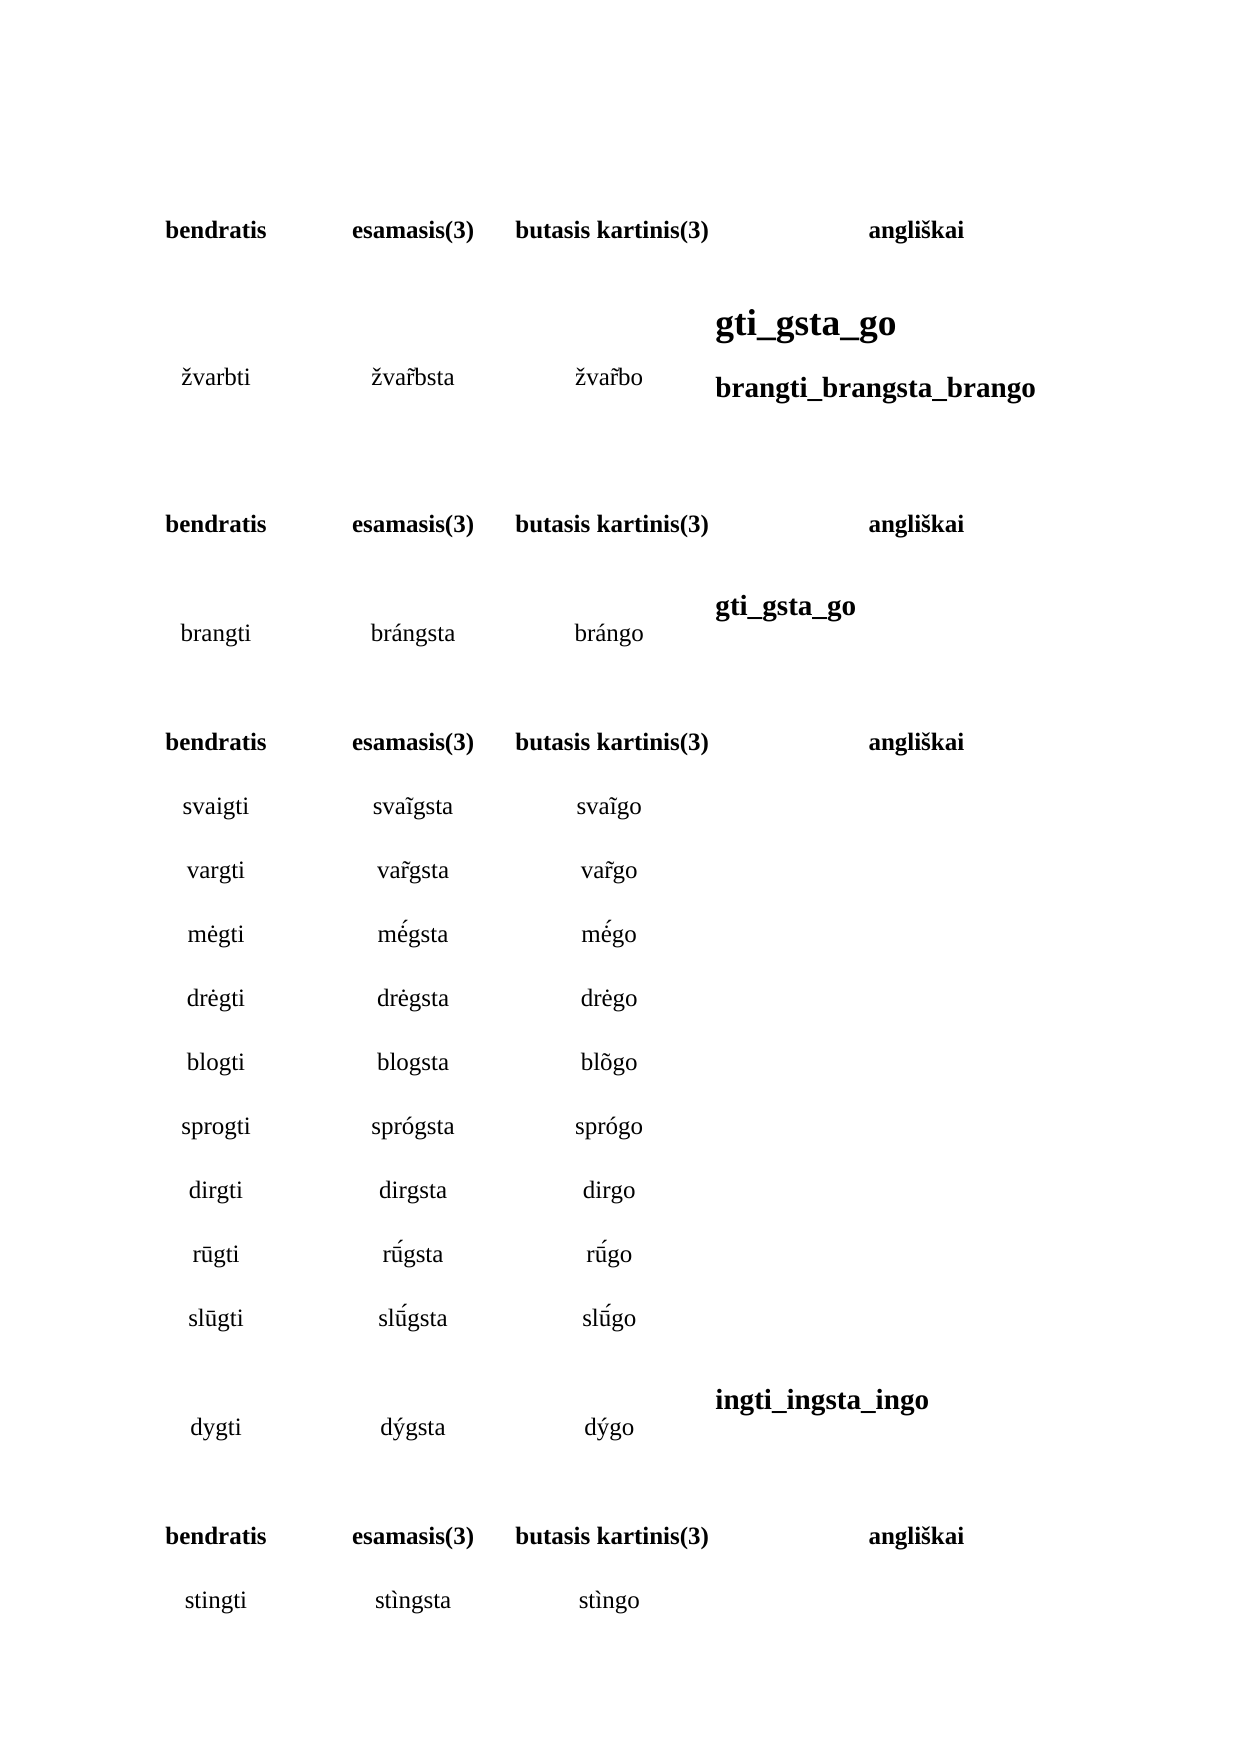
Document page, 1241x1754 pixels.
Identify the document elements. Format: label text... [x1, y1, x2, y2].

table_cell sprogti [118, 1108, 313, 1172]
table_cell [118, 59, 313, 212]
table_cell [712, 59, 1120, 212]
table_cell stìngsta [314, 1582, 512, 1646]
table_cell brángo [512, 571, 712, 724]
table_cell slūgti [118, 1301, 313, 1364]
table_cell angliškai [712, 506, 1120, 571]
table_cell stingti [118, 1582, 313, 1646]
table_cell [712, 980, 1120, 1044]
table_cell bendratis [118, 213, 313, 277]
table_cell angliškai [712, 213, 1120, 277]
table_cell [712, 1236, 1120, 1301]
table_cell [512, 59, 712, 212]
table_cell gti_gsta_go [712, 571, 1120, 724]
table_cell brangti [118, 571, 313, 724]
table_cell bendratis [118, 1518, 313, 1582]
table_cell mė́gsta [314, 916, 512, 980]
table_cell brángsta [314, 571, 512, 724]
table_cell [712, 788, 1120, 852]
table_cell svaigti [118, 788, 313, 852]
table_cell blõgo [512, 1044, 712, 1108]
table_cell drėgti [118, 980, 313, 1044]
table_cell drėgo [512, 980, 712, 1044]
table_cell svaĩgsta [314, 788, 512, 852]
table_cell stìngo [512, 1582, 712, 1646]
table_cell dirgo [512, 1173, 712, 1236]
table_cell drėgsta [314, 980, 512, 1044]
table_cell rū́go [512, 1236, 712, 1301]
table_cell var̃go [512, 852, 712, 916]
table_cell dirgsta [314, 1173, 512, 1236]
table_cell dirgti [118, 1173, 313, 1236]
table_cell [712, 1301, 1120, 1364]
table_cell mė́go [512, 916, 712, 980]
table_cell esamasis(3) [314, 724, 512, 788]
table_cell svaĩgo [512, 788, 712, 852]
table_cell žvar̃bo [512, 277, 712, 506]
table_cell dygti [118, 1365, 313, 1518]
table_cell slū́go [512, 1301, 712, 1364]
table_cell esamasis(3) [314, 1518, 512, 1582]
table_cell vargti [118, 852, 313, 916]
table_cell gti_gsta_go brangti_brangsta_brango [712, 277, 1120, 506]
table_cell ingti_ingsta_ingo [712, 1365, 1120, 1518]
table_cell angliškai [712, 1518, 1120, 1582]
table_cell dýgo [512, 1365, 712, 1518]
table_cell [712, 852, 1120, 916]
table_cell butasis kartinis(3) [512, 724, 712, 788]
table_cell [712, 916, 1120, 980]
table_cell sprógo [512, 1108, 712, 1172]
table_cell slū́gsta [314, 1301, 512, 1364]
table_cell dýgsta [314, 1365, 512, 1518]
table_cell žvar̃bsta [314, 277, 512, 506]
table_cell žvarbti [118, 277, 313, 506]
table_cell rū́gsta [314, 1236, 512, 1301]
table_cell bendratis [118, 506, 313, 571]
table_cell bendratis [118, 724, 313, 788]
table_cell [712, 1173, 1120, 1236]
table_cell mėgti [118, 916, 313, 980]
table_cell rūgti [118, 1236, 313, 1301]
table_cell blogsta [314, 1044, 512, 1108]
table_cell butasis kartinis(3) [512, 1518, 712, 1582]
table_cell var̃gsta [314, 852, 512, 916]
table_cell sprógsta [314, 1108, 512, 1172]
table_cell esamasis(3) [314, 506, 512, 571]
table_cell butasis kartinis(3) [512, 213, 712, 277]
table_cell angliškai [712, 724, 1120, 788]
table_cell blogti [118, 1044, 313, 1108]
table_cell esamasis(3) [314, 213, 512, 277]
table_cell [712, 1044, 1120, 1108]
table_cell [314, 59, 512, 212]
table_cell butasis kartinis(3) [512, 506, 712, 571]
table_cell [712, 1582, 1120, 1646]
table_cell [712, 1108, 1120, 1172]
